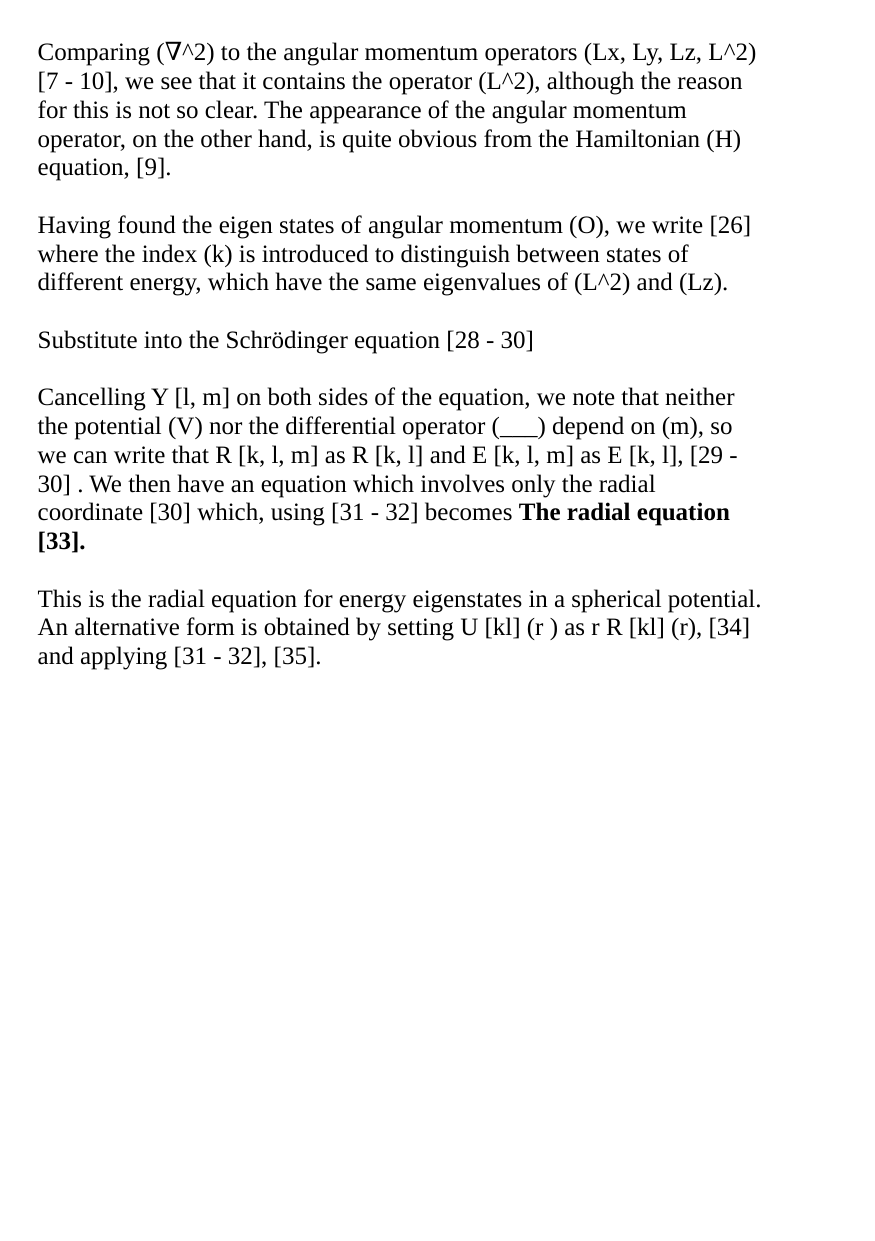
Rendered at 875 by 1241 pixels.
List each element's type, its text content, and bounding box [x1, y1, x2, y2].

text An alternative form is obtained by setting U [kl] (r ) as r R [kl] (r), [34] and applying [31 - 32], [35]. [37, 612, 762, 670]
text Substitute into the Schrödinger equation [28 - 30] [37, 325, 762, 354]
text Comparing (∇^2) to the angular momentum operators (Lx, Ly, Lz, L^2) [7 - 10], we see that it contains the operator (L^2), although the reason for this is not so clear. The appearance of the angular momentum operator, on the other hand, is quite obvious from the Hamiltonian (H) equation, [9]. [37, 37, 762, 181]
text Cancelling Y [l, m] on both sides of the equation, we note that neither the potential (V) nor the differential operator (___) depend on (m), so we can write that R [k, l, m] as R [k, l] and E [k, l, m] as E [k, l], [29 - 30] . We then have an equation which involves only the radial coordinate [30] which, using [31 - 32] becomes The radial equation [33]. [37, 382, 762, 555]
text Having found the eigen states of angular momentum (O), we write [26] where the index (k) is introduced to distinguish between states of different energy, which have the same eigenvalues of (L^2) and (Lz). [37, 210, 762, 296]
text This is the radial equation for energy eigenstates in a spherical potential. [37, 584, 762, 612]
